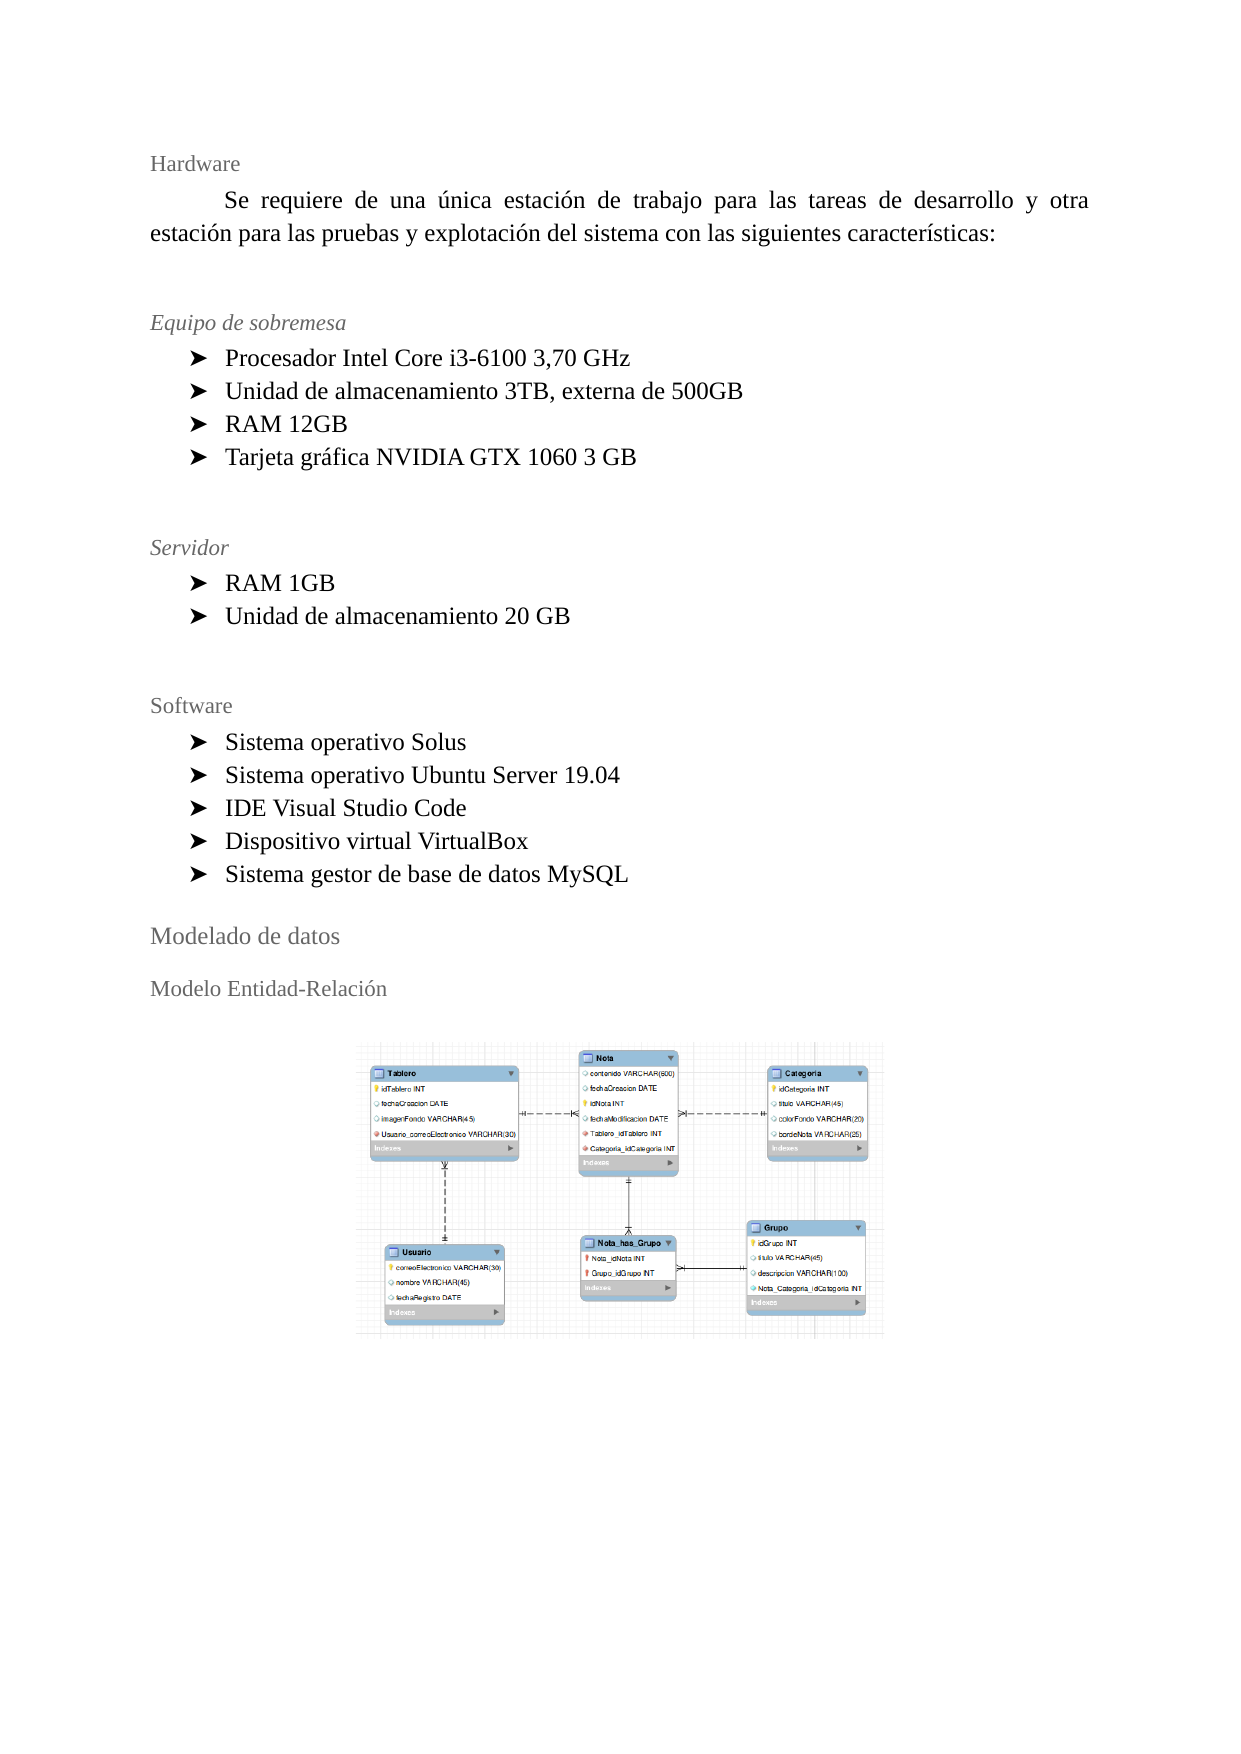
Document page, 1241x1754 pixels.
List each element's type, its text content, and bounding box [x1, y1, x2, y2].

subtitle Modelado de datos [150, 921, 1090, 950]
list IDE Visual Studio Code [187, 793, 1090, 822]
list Dispositivo virtual VirtualBox [187, 826, 1090, 855]
text Se requiere de una única estación de trabajo para las tareas de desarrollo y otra estación para las pruebas y explotación del sistema con las siguientes características: [150, 185, 1090, 246]
list Procesador Intel Core i3-6100 3,70 GHz [187, 343, 1090, 372]
subtitle Hardware [150, 150, 1090, 176]
list Sistema operativo Ubuntu Server 19.04 [187, 760, 1090, 789]
list Sistema gestor de base de datos MySQL [187, 859, 1090, 888]
subtitle Servidor [150, 533, 1090, 560]
list Sistema operativo Solus [187, 727, 1090, 756]
subtitle Modelo Entidad-Relación [150, 975, 1090, 1001]
subtitle Equipo de sobremesa [150, 309, 1090, 335]
subtitle Software [150, 692, 1090, 719]
picture [355, 1042, 885, 1339]
list Unidad de almacenamiento 3TB, externa de 500GB [187, 376, 1090, 405]
list Tarjeta gráfica NVIDIA GTX 1060 3 GB [187, 442, 1090, 471]
list Unidad de almacenamiento 20 GB [187, 601, 1090, 630]
list RAM 12GB [187, 409, 1090, 438]
list RAM 1GB [187, 568, 1090, 597]
